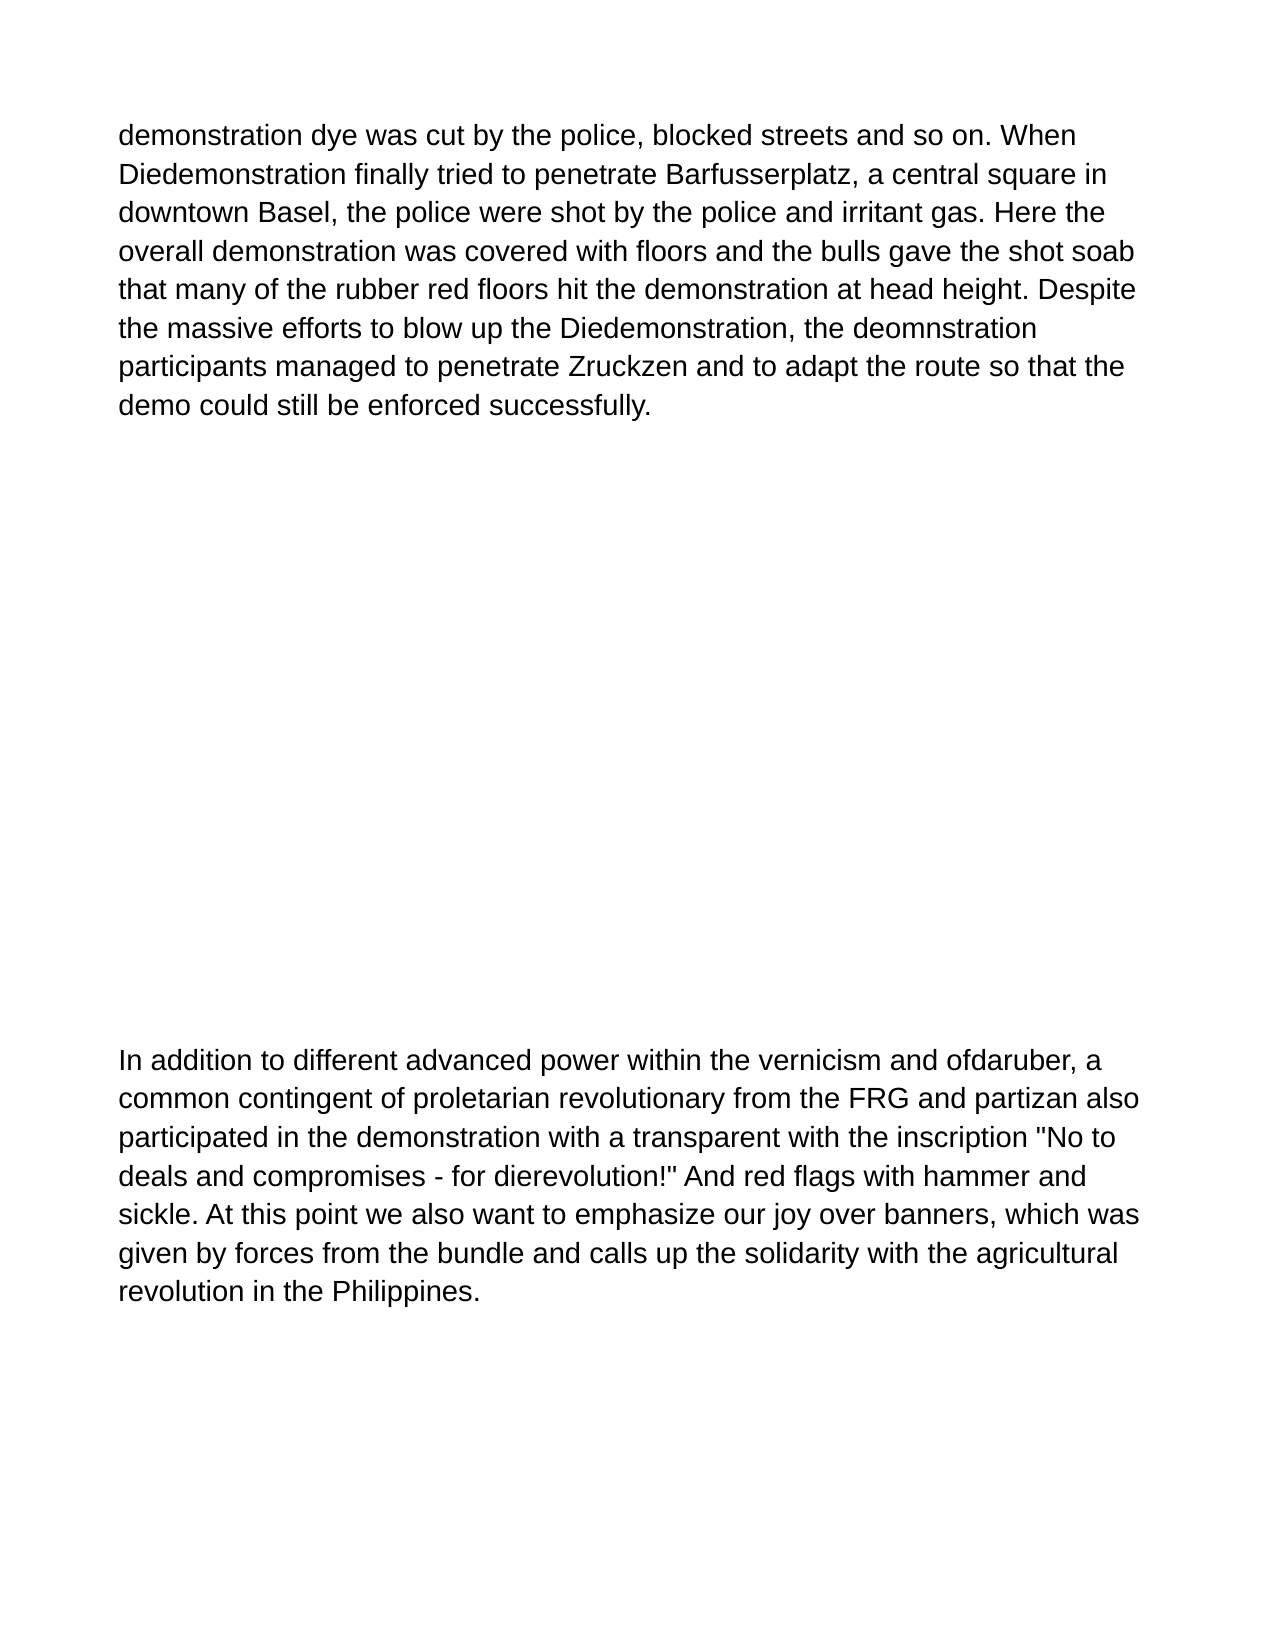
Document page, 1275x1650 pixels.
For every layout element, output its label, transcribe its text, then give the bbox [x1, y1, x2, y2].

text demonstration dye was cut by the police, blocked streets and so on. When Diedemonstration finally tried to penetrate Barfusserplatz, a central square in downtown Basel, the police were shot by the police and irritant gas. Here the overall demonstration was covered with floors and the bulls gave the shot soab that many of the rubber red floors hit the demonstration at head height. Despite the massive efforts to blow up the Diedemonstration, the deomnstration participants managed to penetrate Zruckzen and to adapt the route so that the demo could still be enforced successfully. In addition to different advanced power within the vernicism and ofdaruber, a common contingent of proletarian revolutionary from the FRG and partizan also participated in the demonstration with a transparent with the inscription "No to deals and compromises - for dierevolution!" And red flags with hammer and sickle. At this point we also want to emphasize our joy over banners, which was given by forces from the bundle and calls up the solidarity with the agricultural revolution in the Philippines. [118, 118, 1157, 1308]
